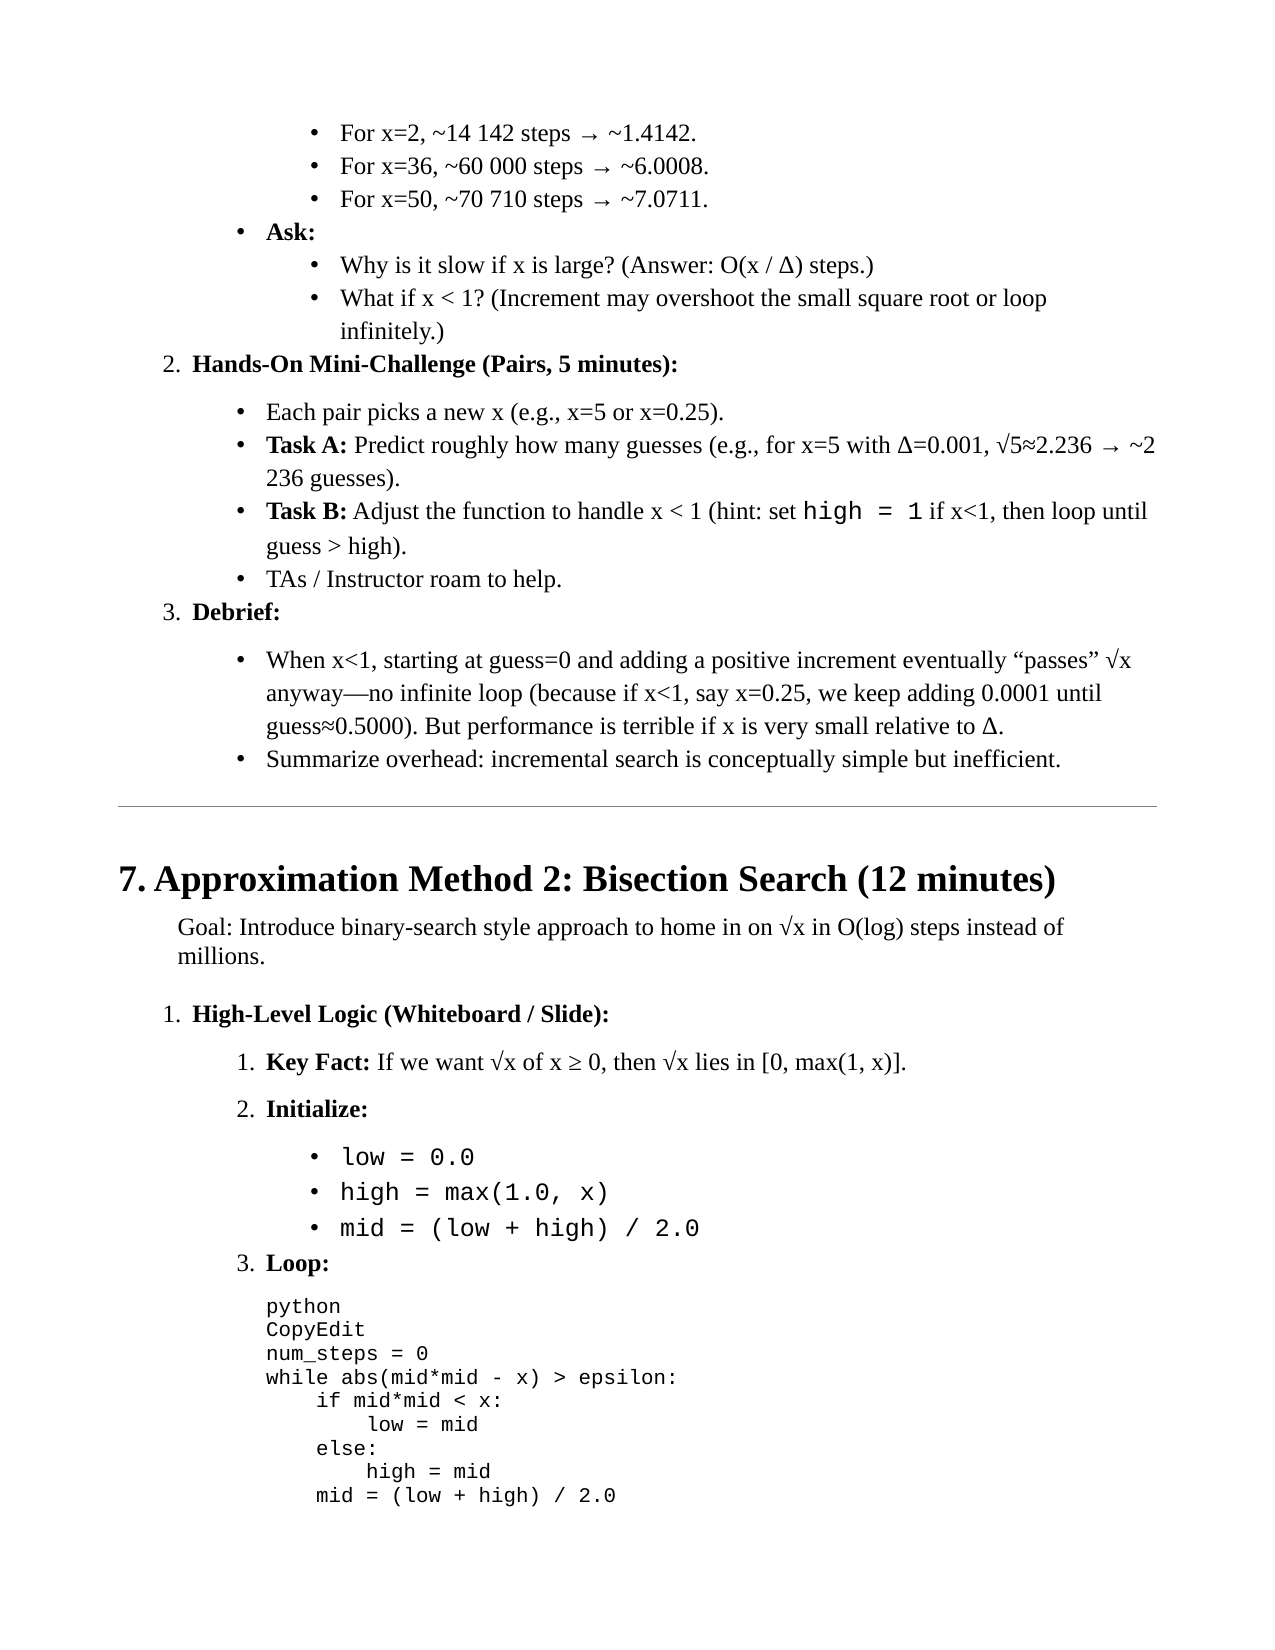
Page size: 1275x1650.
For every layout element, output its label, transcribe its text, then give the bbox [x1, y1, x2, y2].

list mid = (low + high) / 2.0 [236, 1485, 1157, 1508]
list Task B: Adjust the function to handle x < 1 (hint: set high = 1 if x<1, then loop until guess > high). [236, 496, 1157, 560]
list High-Level Logic (Whiteboard / Slide): [162, 999, 1157, 1028]
list Loop: [236, 1248, 1157, 1277]
list Ask: [236, 217, 1157, 246]
list CopyEdit [236, 1319, 1157, 1343]
subtitle 7. Approximation Method 2: Bisection Search (12 minutes) [118, 856, 1157, 899]
list python [236, 1296, 1157, 1319]
list Initialize: [236, 1094, 1157, 1123]
list Debrief: [162, 597, 1157, 626]
list low = 0.0 [310, 1142, 1157, 1173]
list When x<1, starting at guess=0 and adding a positive increment eventually “passes” √x anyway—no infinite loop (because if x<1, say x=0.25, we keep adding 0.0001 until guess≈0.5000). But performance is terrible if x is very small relative to Δ. [236, 645, 1157, 739]
list else: [236, 1438, 1157, 1461]
list low = mid [236, 1414, 1157, 1438]
list while abs(mid*mid - x) > epsilon: [236, 1367, 1157, 1390]
list Key Fact: If we want √x of x ≥ 0, then √x lies in [0, max(1, x)]. [236, 1047, 1157, 1075]
list mid = (low + high) / 2.0 [310, 1213, 1157, 1243]
list Hands-On Mini-Challenge (Pairs, 5 minutes): [162, 349, 1157, 378]
list high = max(1.0, x) [310, 1177, 1157, 1208]
list Summarize overhead: incremental search is conceptually simple but inefficient. [236, 744, 1157, 772]
list Task A: Predict roughly how many guesses (e.g., for x=5 with Δ=0.001, √5≈2.236 → ~2 236 guesses). [236, 430, 1157, 492]
list TAs / Instructor roam to help. [236, 564, 1157, 593]
text Goal: Introduce binary-search style approach to home in on √x in O(log) steps instead of millions. [177, 912, 1098, 969]
list high = mid [236, 1461, 1157, 1485]
list num_steps = 0 [236, 1343, 1157, 1367]
list What if x < 1? (Increment may overshoot the small square root or loop infinitely.) [310, 283, 1157, 345]
list For x=2, ~14 142 steps → ~1.4142. [310, 118, 1157, 147]
list Each pair picks a new x (e.g., x=5 or x=0.25). [236, 397, 1157, 426]
list if mid*mid < x: [236, 1390, 1157, 1414]
list For x=50, ~70 710 steps → ~7.0711. [310, 184, 1157, 213]
list For x=36, ~60 000 steps → ~6.0008. [310, 151, 1157, 180]
list Why is it slow if x is large? (Answer: O(x / Δ) steps.) [310, 250, 1157, 279]
